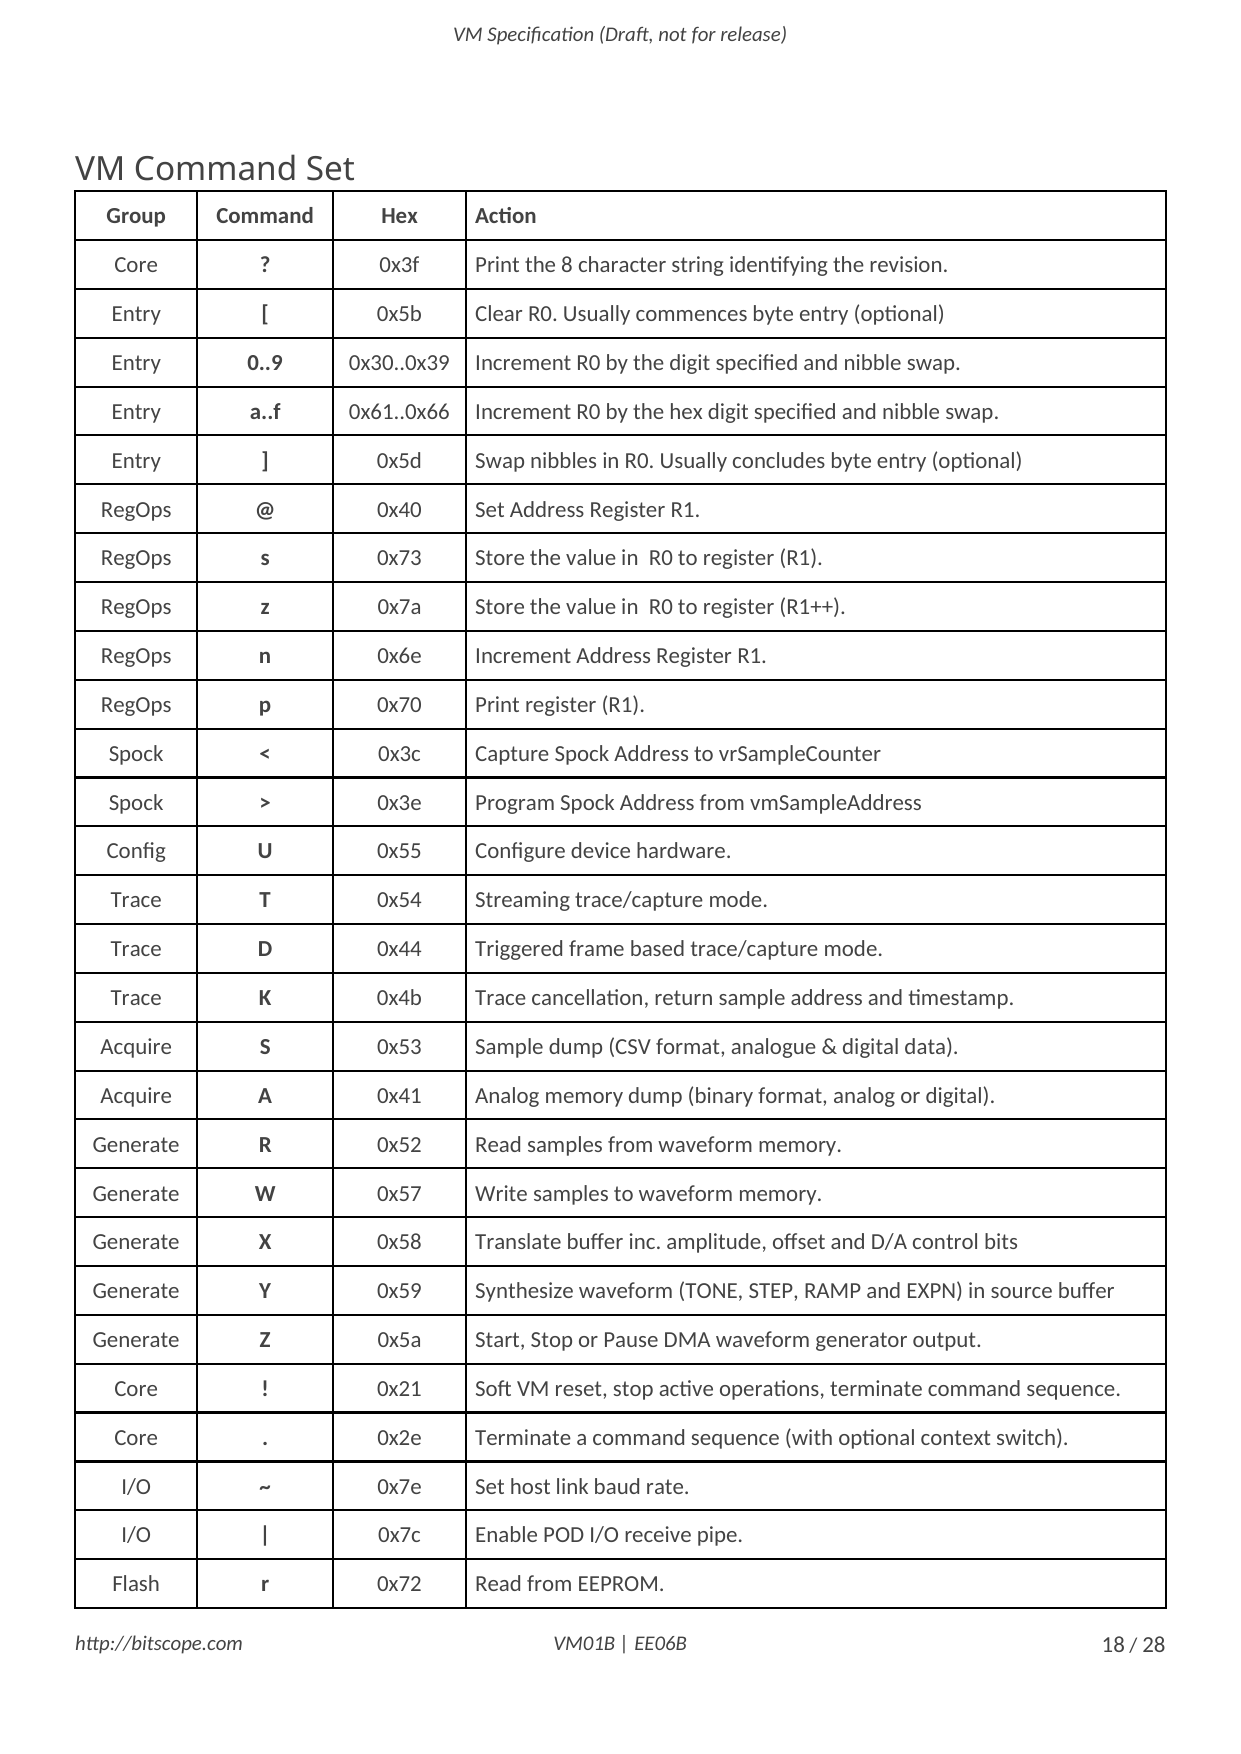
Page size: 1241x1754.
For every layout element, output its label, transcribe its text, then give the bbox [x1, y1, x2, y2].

table_cell 0x61..0x66 [334, 388, 465, 434]
table_cell D [198, 925, 332, 972]
table_cell s [198, 534, 332, 581]
table_cell [ [198, 290, 332, 337]
table_cell < [198, 730, 332, 776]
table_cell U [198, 827, 332, 874]
table_cell Y [198, 1267, 332, 1314]
table_cell 0x3f [334, 241, 465, 288]
table_cell ] [198, 436, 332, 483]
table_cell RegOps [76, 583, 196, 630]
table_cell Increment Address Register R1. [467, 632, 1165, 679]
table_cell Spock [76, 779, 196, 825]
table_header Group [76, 192, 196, 239]
table_cell RegOps [76, 534, 196, 581]
table_cell ! [198, 1365, 332, 1411]
table_cell Read from EEPROM. [467, 1560, 1165, 1607]
table_cell Clear R0. Usually commences byte entry (optional) [467, 290, 1165, 337]
table_cell Entry [76, 339, 196, 386]
table_cell 0x5a [334, 1316, 465, 1363]
table_cell Generate [76, 1169, 196, 1216]
table_cell 0x73 [334, 534, 465, 581]
table_cell Z [198, 1316, 332, 1363]
table_cell 0x44 [334, 925, 465, 972]
table_cell 0x3e [334, 779, 465, 825]
table_cell | [198, 1511, 332, 1558]
table_cell Translate buffer inc. amplitude, offset and D/A control bits [467, 1218, 1165, 1265]
table_cell Acquire [76, 1072, 196, 1118]
table_cell Terminate a command sequence (with optional context switch). [467, 1414, 1165, 1460]
table_cell 0x40 [334, 485, 465, 532]
table_cell > [198, 779, 332, 825]
table_header Action [467, 192, 1165, 239]
table_cell ? [198, 241, 332, 288]
subtitle VM Command Set [75, 145, 1165, 190]
table_cell Triggered frame based trace/capture mode. [467, 925, 1165, 972]
table_cell Trace [76, 974, 196, 1021]
table_cell Set Address Register R1. [467, 485, 1165, 532]
table_cell X [198, 1218, 332, 1265]
table_cell 0x70 [334, 681, 465, 727]
table_cell Configure device hardware. [467, 827, 1165, 874]
table_cell I/O [76, 1463, 196, 1509]
table_cell 0x53 [334, 1023, 465, 1069]
table_cell 0x30..0x39 [334, 339, 465, 386]
table_cell Write samples to waveform memory. [467, 1169, 1165, 1216]
table_cell Entry [76, 388, 196, 434]
table_header Command [198, 192, 332, 239]
table_cell a..f [198, 388, 332, 434]
table_cell @ [198, 485, 332, 532]
table_cell 0x7e [334, 1463, 465, 1509]
table_cell R [198, 1120, 332, 1167]
table_cell Capture Spock Address to vrSampleCounter [467, 730, 1165, 776]
table_cell Increment R0 by the hex digit specified and nibble swap. [467, 388, 1165, 434]
table_cell 0x57 [334, 1169, 465, 1216]
table_cell Store the value in R0 to register (R1++). [467, 583, 1165, 630]
table_cell T [198, 876, 332, 923]
table_cell ~ [198, 1463, 332, 1509]
table_cell S [198, 1023, 332, 1069]
table_cell Analog memory dump (binary format, analog or digital). [467, 1072, 1165, 1118]
table_cell Spock [76, 730, 196, 776]
table_cell Print register (R1). [467, 681, 1165, 727]
table_cell Config [76, 827, 196, 874]
table_cell 0x41 [334, 1072, 465, 1118]
table_header Hex [334, 192, 465, 239]
table_cell Generate [76, 1120, 196, 1167]
table_cell Streaming trace/capture mode. [467, 876, 1165, 923]
table_cell p [198, 681, 332, 727]
table_cell Acquire [76, 1023, 196, 1069]
table_cell Trace [76, 925, 196, 972]
table_cell 0x52 [334, 1120, 465, 1167]
table_cell 0..9 [198, 339, 332, 386]
table_cell RegOps [76, 681, 196, 727]
table_cell 0x59 [334, 1267, 465, 1314]
table_cell 0x6e [334, 632, 465, 679]
table_cell . [198, 1414, 332, 1460]
table_cell 0x7c [334, 1511, 465, 1558]
table_cell Core [76, 1365, 196, 1411]
table_cell W [198, 1169, 332, 1216]
table_cell Generate [76, 1218, 196, 1265]
table_cell A [198, 1072, 332, 1118]
table_cell RegOps [76, 632, 196, 679]
table_cell Flash [76, 1560, 196, 1607]
table_cell Entry [76, 290, 196, 337]
table_cell 0x5d [334, 436, 465, 483]
table_cell r [198, 1560, 332, 1607]
table_cell 0x54 [334, 876, 465, 923]
table_cell 0x72 [334, 1560, 465, 1607]
table_cell Swap nibbles in R0. Usually concludes byte entry (optional) [467, 436, 1165, 483]
table_cell Sample dump (CSV format, analogue & digital data). [467, 1023, 1165, 1069]
table_cell RegOps [76, 485, 196, 532]
table_cell n [198, 632, 332, 679]
table_cell Core [76, 241, 196, 288]
table_cell Read samples from waveform memory. [467, 1120, 1165, 1167]
table_cell 0x55 [334, 827, 465, 874]
table_cell Entry [76, 436, 196, 483]
table_cell 0x4b [334, 974, 465, 1021]
table_cell Program Spock Address from vmSampleAddress [467, 779, 1165, 825]
table_cell Print the 8 character string identifying the revision. [467, 241, 1165, 288]
table_cell Core [76, 1414, 196, 1460]
table_cell Synthesize waveform (TONE, STEP, RAMP and EXPN) in source buffer [467, 1267, 1165, 1314]
table_cell 0x3c [334, 730, 465, 776]
table_cell Enable POD I/O receive pipe. [467, 1511, 1165, 1558]
table_cell Set host link baud rate. [467, 1463, 1165, 1509]
table_cell Start, Stop or Pause DMA waveform generator output. [467, 1316, 1165, 1363]
table_cell Soft VM reset, stop active operations, terminate command sequence. [467, 1365, 1165, 1411]
table_cell Trace cancellation, return sample address and timestamp. [467, 974, 1165, 1021]
table_cell 0x7a [334, 583, 465, 630]
table_cell Generate [76, 1316, 196, 1363]
table_cell z [198, 583, 332, 630]
table_cell K [198, 974, 332, 1021]
table_cell I/O [76, 1511, 196, 1558]
table_cell 0x5b [334, 290, 465, 337]
table_cell Increment R0 by the digit specified and nibble swap. [467, 339, 1165, 386]
table_cell Store the value in R0 to register (R1). [467, 534, 1165, 581]
table_cell 0x21 [334, 1365, 465, 1411]
table_cell 0x58 [334, 1218, 465, 1265]
table_cell Trace [76, 876, 196, 923]
table_cell 0x2e [334, 1414, 465, 1460]
table_cell Generate [76, 1267, 196, 1314]
